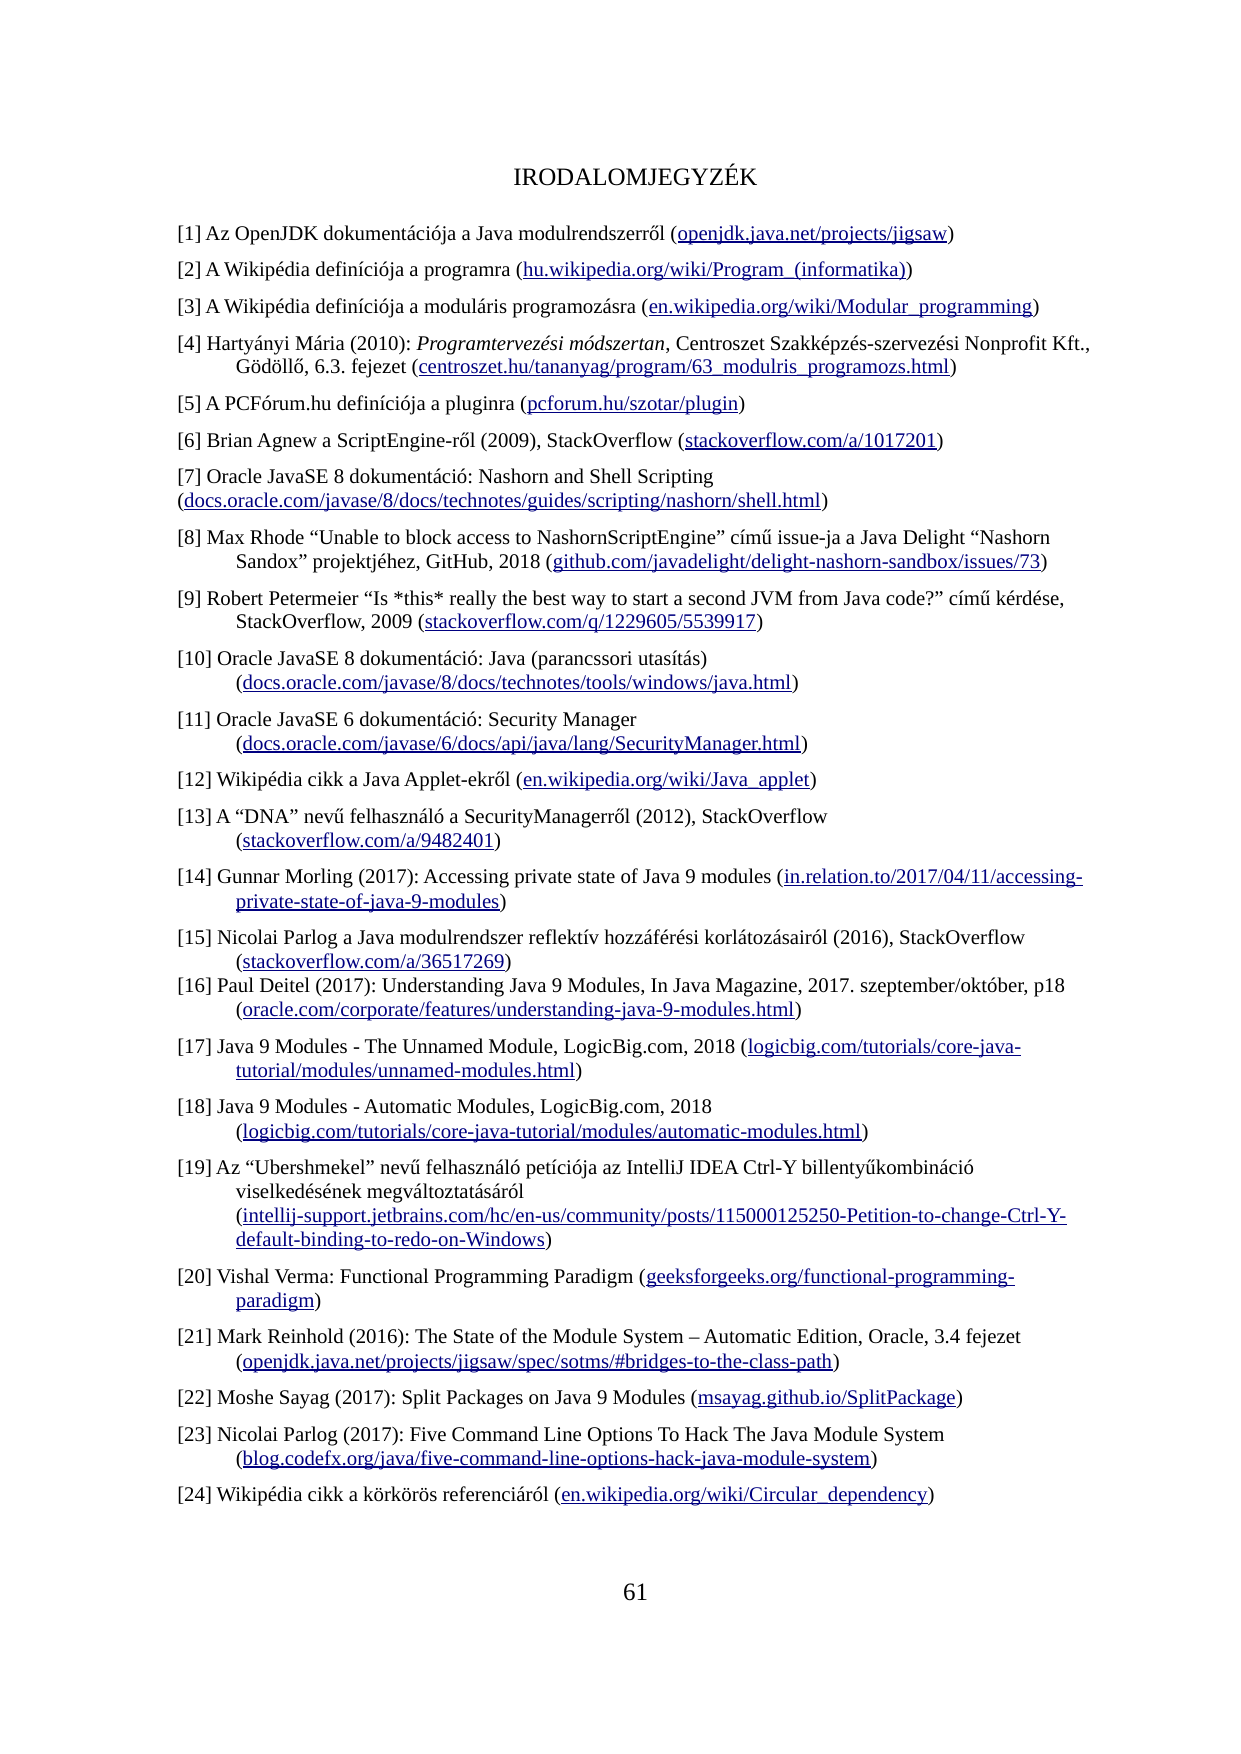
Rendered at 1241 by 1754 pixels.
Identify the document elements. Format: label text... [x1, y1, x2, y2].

text [16] Paul Deitel (2017): Understanding Java 9 Modules, In Java Magazine, 2017. szeptember/október, p18 (oracle.com/corporate/features/understanding-java-9-modules.html) [177, 973, 1093, 1021]
text [19] Az “Ubershmekel” nevű felhasználó petíciója az IntelliJ IDEA Ctrl-Y billentyűkombináció viselkedésének megváltoztatásáról (intellij-support.jetbrains.com/hc/en-us/community/posts/115000125250-Petition-to-change-Ctrl-Y-default-binding-to-redo-on-Windows) [177, 1155, 1093, 1251]
text [5] A PCFórum.hu definíciója a pluginra (pcforum.hu/szotar/plugin) [177, 391, 1093, 415]
text [15] Nicolai Parlog a Java modulrendszer reflektív hozzáférési korlátozásairól (2016), StackOverflow (stackoverflow.com/a/36517269) [177, 925, 1093, 973]
text [10] Oracle JavaSE 8 dokumentáció: Java (parancssori utasítás) (docs.oracle.com/javase/8/docs/technotes/tools/windows/java.html) [177, 646, 1093, 694]
text [9] Robert Petermeier “Is *this* really the best way to start a second JVM from Java code?” című kérdése, StackOverflow, 2009 (stackoverflow.com/q/1229605/5539917) [177, 585, 1093, 633]
text [11] Oracle JavaSE 6 dokumentáció: Security Manager (docs.oracle.com/javase/6/docs/api/java/lang/SecurityManager.html) [177, 707, 1093, 755]
text [22] Moshe Sayag (2017): Split Packages on Java 9 Modules (msayag.github.io/SplitPackage) [177, 1385, 1093, 1409]
text [18] Java 9 Modules - Automatic Modules, LogicBig.com, 2018 (logicbig.com/tutorials/core-java-tutorial/modules/automatic-modules.html) [177, 1094, 1093, 1143]
text [2] A Wikipédia definíciója a programra (hu.wikipedia.org/wiki/Program_(informatika)) [177, 257, 1093, 281]
text [4] Hartyányi Mária (2010): Programtervezési módszertan, Centroszet Szakképzés-szervezési Nonprofit Kft., Gödöllő, 6.3. fejezet (centroszet.hu/tananyag/program/63_modulris_programozs.html) [177, 330, 1093, 378]
text Irodalomjegyzék [177, 162, 1093, 191]
text [6] Brian Agnew a ScriptEngine-ről (2009), StackOverflow (stackoverflow.com/a/1017201) [177, 428, 1093, 452]
text [13] A “DNA” nevű felhasználó a SecurityManagerről (2012), StackOverflow (stackoverflow.com/a/9482401) [177, 804, 1093, 852]
text [14] Gunnar Morling (2017): Accessing private state of Java 9 modules (in.relation.to/2017/04/11/accessing-private-state-of-java-9-modules) [177, 864, 1093, 913]
text [7] Oracle JavaSE 8 dokumentáció: Nashorn and Shell Scripting (docs.oracle.com/javase/8/docs/technotes/guides/scripting/nashorn/shell.html) [177, 464, 1093, 512]
text [20] Vishal Verma: Functional Programming Paradigm (geeksforgeeks.org/functional-programming-paradigm) [177, 1264, 1093, 1312]
text [1] Az OpenJDK dokumentációja a Java modulrendszerről (openjdk.java.net/projects/jigsaw) [177, 221, 1093, 245]
text [8] Max Rhode “Unable to block access to NashornScriptEngine” című issue-ja a Java Delight “Nashorn Sandox” projektjéhez, GitHub, 2018 (github.com/javadelight/delight-nashorn-sandbox/issues/73) [177, 525, 1093, 573]
text [21] Mark Reinhold (2016): The State of the Module System – Automatic Edition, Oracle, 3.4 fejezet (openjdk.java.net/projects/jigsaw/spec/sotms/#bridges-to-the-class-path) [177, 1324, 1093, 1373]
text [3] A Wikipédia definíciója a moduláris programozásra (en.wikipedia.org/wiki/Modular_programming) [177, 294, 1093, 318]
text [12] Wikipédia cikk a Java Applet-ekről (en.wikipedia.org/wiki/Java_applet) [177, 767, 1093, 791]
text [24] Wikipédia cikk a körkörös referenciáról (en.wikipedia.org/wiki/Circular_dependency) [177, 1482, 1093, 1506]
text [17] Java 9 Modules - The Unnamed Module, LogicBig.com, 2018 (logicbig.com/tutorials/core-java-tutorial/modules/unnamed-modules.html) [177, 1034, 1093, 1082]
text [23] Nicolai Parlog (2017): Five Command Line Options To Hack The Java Module System (blog.codefx.org/java/five-command-line-options-hack-java-module-system) [177, 1422, 1093, 1470]
